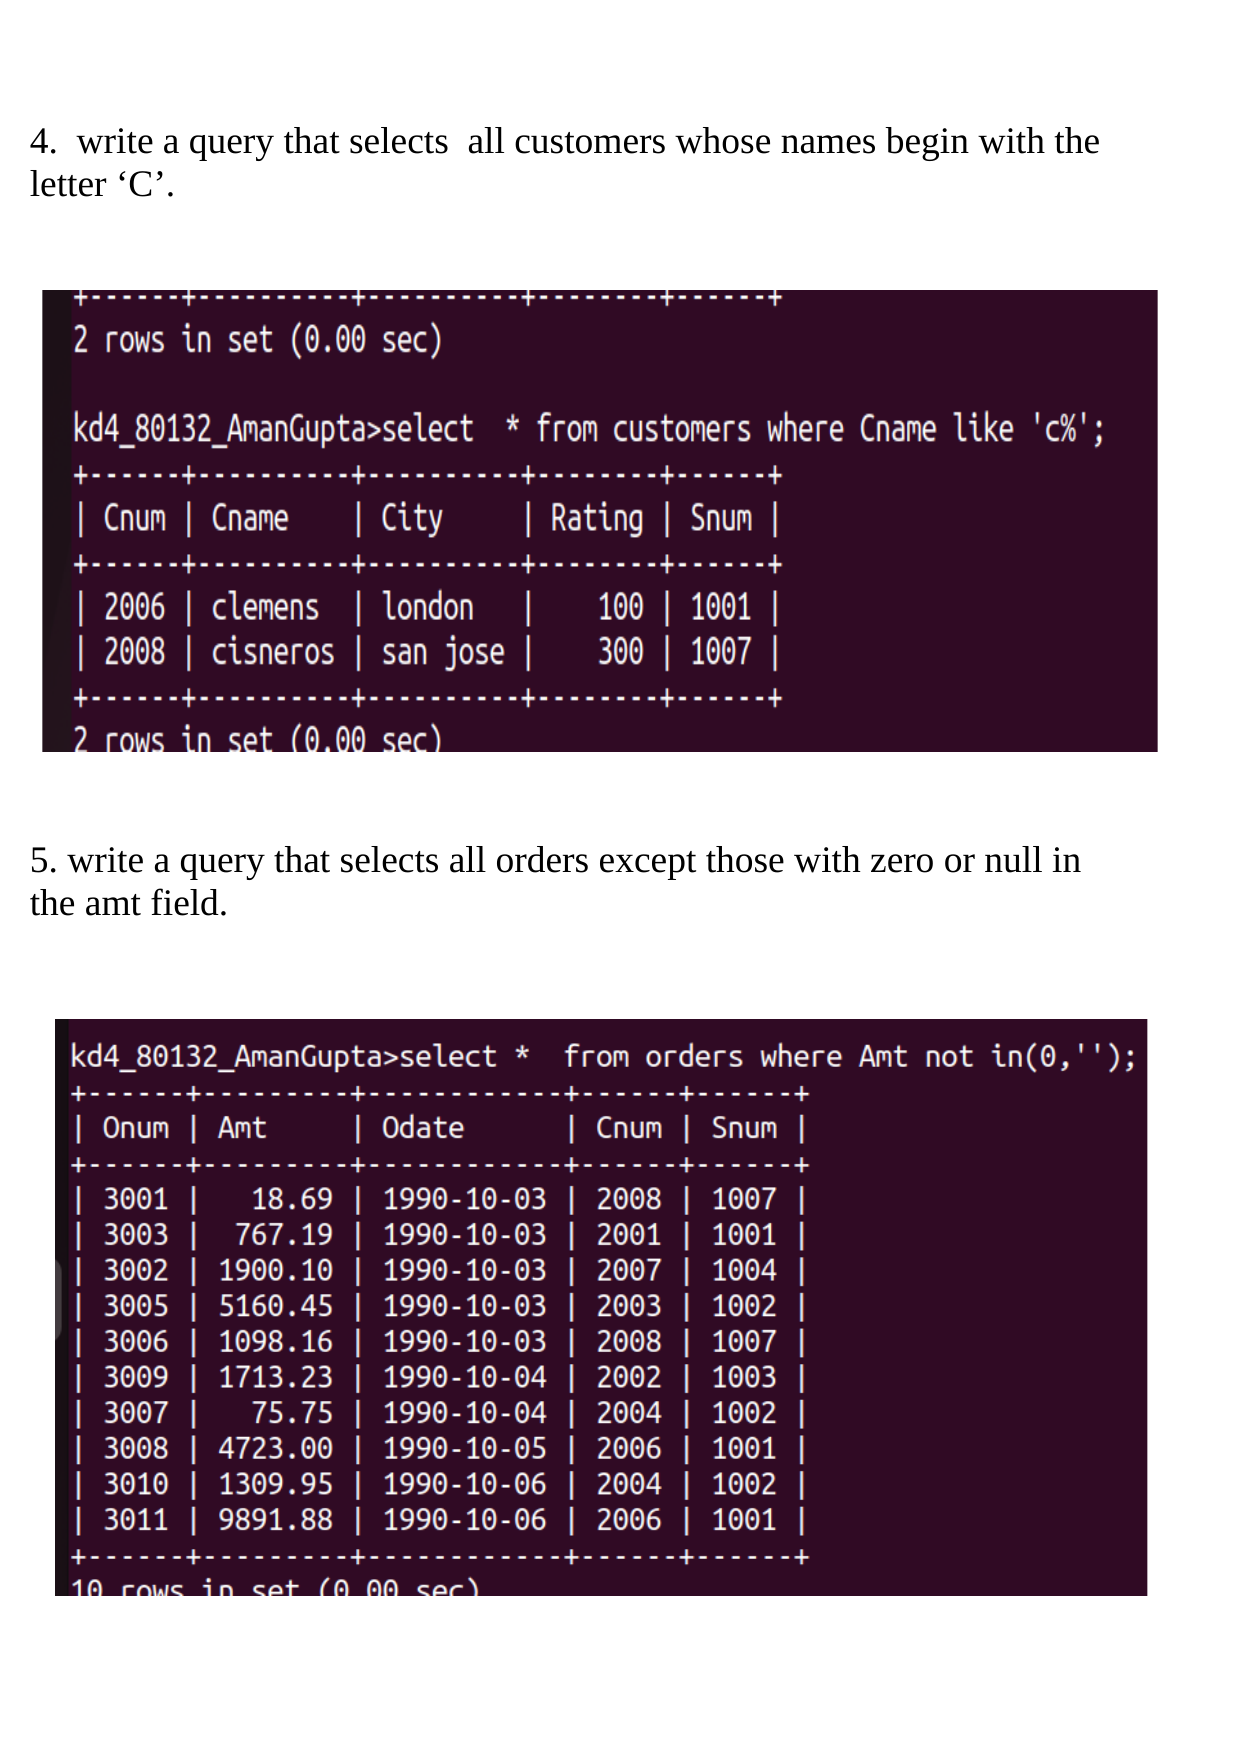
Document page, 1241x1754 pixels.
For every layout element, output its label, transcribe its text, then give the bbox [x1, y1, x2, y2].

picture [55, 1019, 1148, 1596]
picture [42, 290, 1158, 752]
text 4. write a query that selects all customers whose names begin with the letter ‘C’. [29, 118, 1122, 204]
text 5. write a query that selects all orders except those with zero or null in the amt field. [29, 838, 1122, 924]
